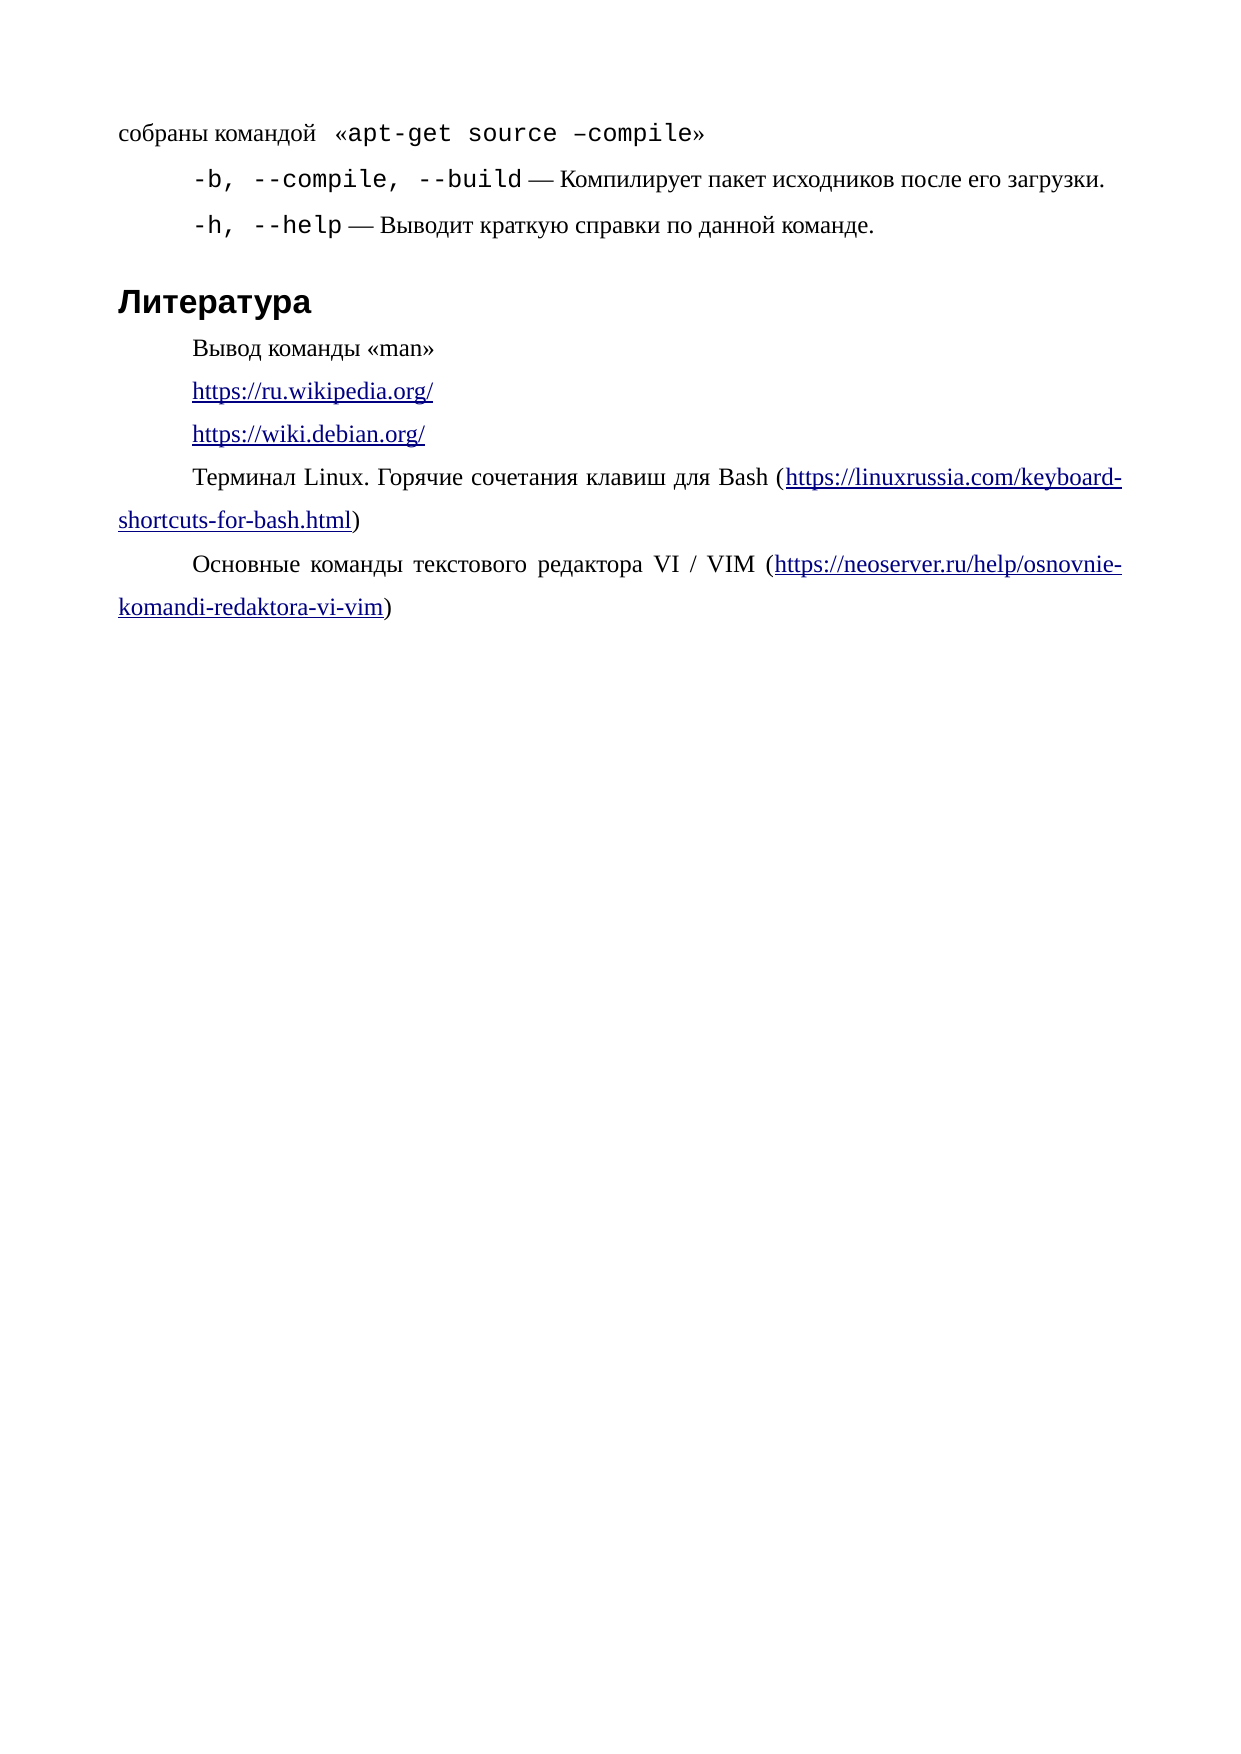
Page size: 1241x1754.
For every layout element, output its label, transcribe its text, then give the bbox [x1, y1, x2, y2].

text собраны командой «apt-get source –compile» [118, 118, 1122, 149]
text Вывод команды «man» [118, 333, 1122, 362]
text -b, --compile, --build — Компилирует пакет исходников после его загрузки. [118, 164, 1122, 195]
text https://wiki.debian.org/ [118, 419, 1122, 448]
subtitle Литература [118, 282, 1122, 321]
text Основные команды текстового редактора VI / VIM (https://neoserver.ru/help/osnovnie-komandi-redaktora-vi-vim) [118, 549, 1122, 621]
text https://ru.wikipedia.org/ [118, 376, 1122, 405]
text -h, --help — Выводит краткую справки по данной команде. [118, 211, 1122, 241]
text Терминал Linux. Горячие сочетания клавиш для Bash (https://linuxrussia.com/keyboard-shortcuts-for-bash.html) [118, 462, 1122, 534]
